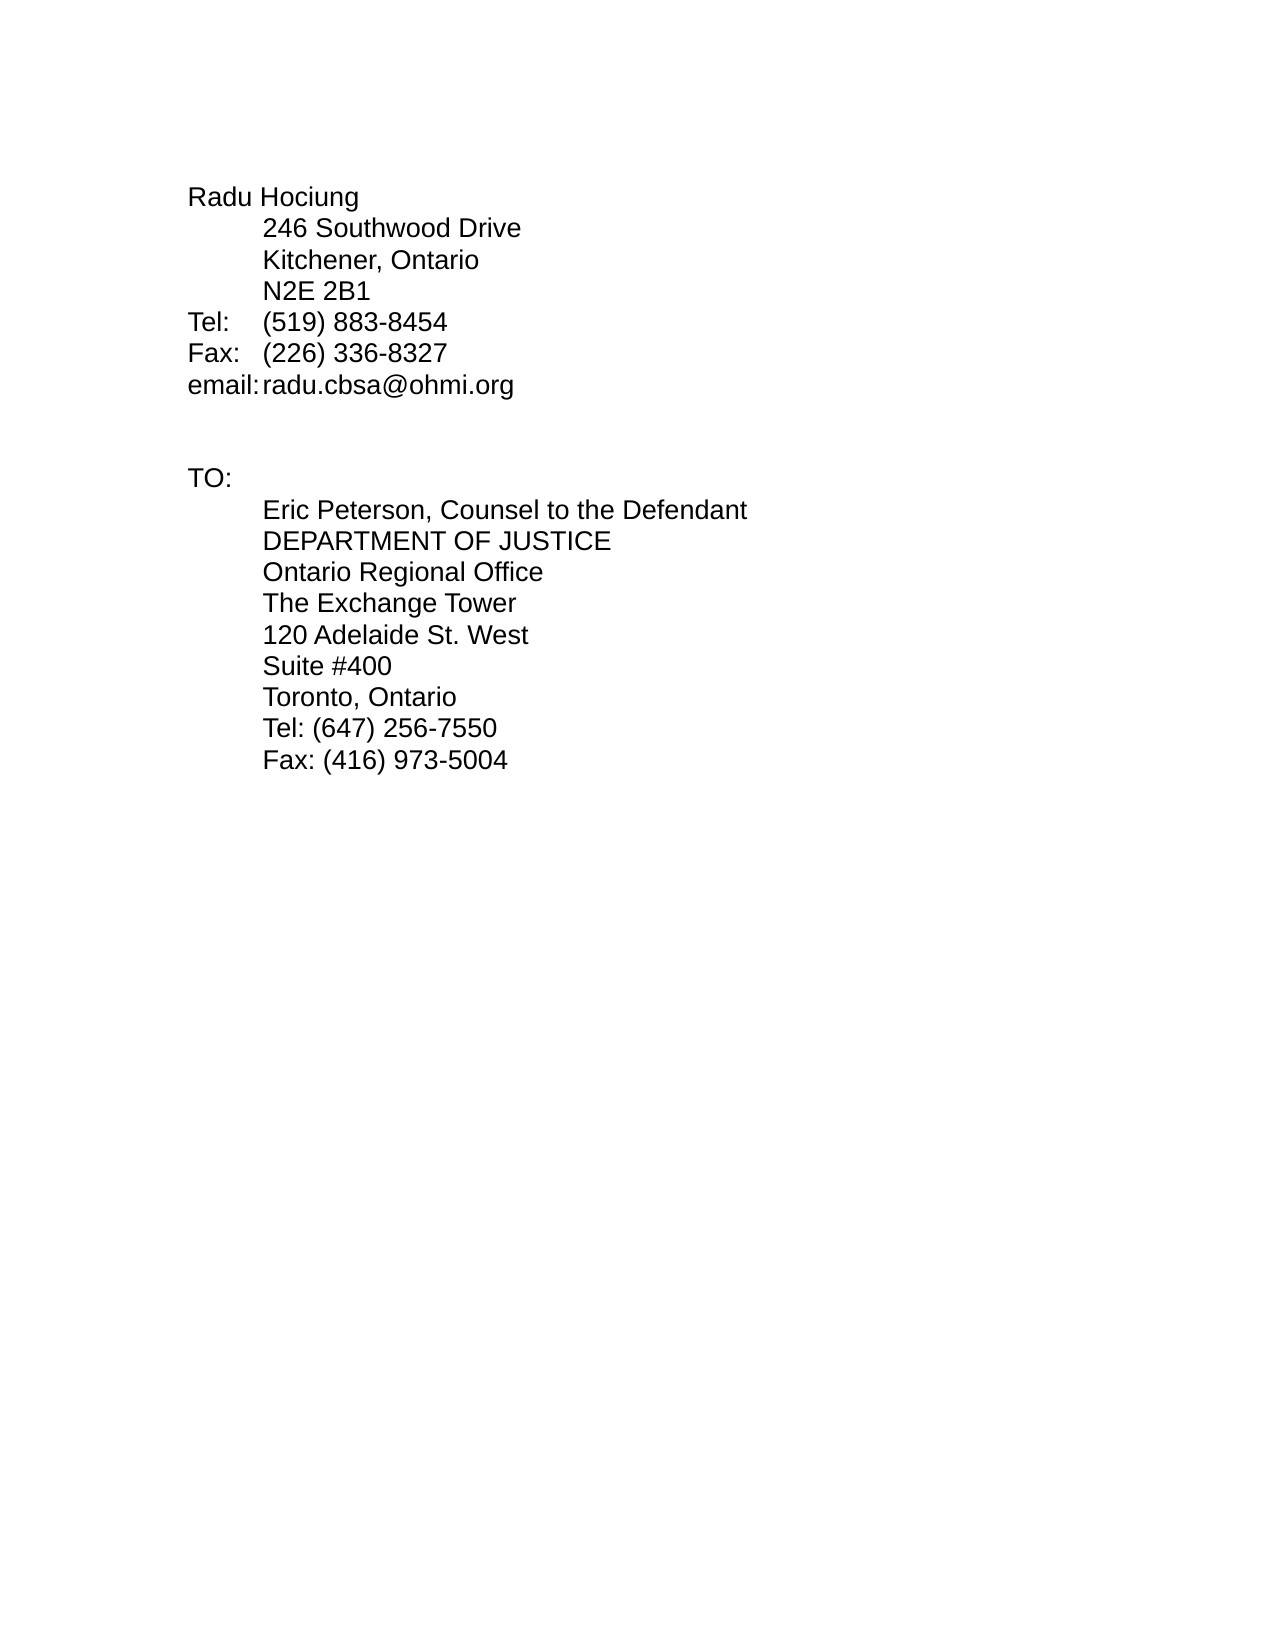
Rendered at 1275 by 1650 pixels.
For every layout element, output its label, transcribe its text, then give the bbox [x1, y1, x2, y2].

text 246 Southwood Drive [262, 212, 1087, 244]
text Tel: (647) 256-7550 [262, 712, 1087, 744]
text Eric Peterson, Counsel to the Defendant [262, 494, 1087, 525]
text 120 Adelaide St. West [262, 619, 1087, 650]
text Fax: (226) 336-8327 [187, 337, 1087, 369]
text N2E 2B1 [262, 275, 1087, 306]
text The Exchange Tower [262, 587, 1087, 619]
text TO: [187, 462, 1087, 494]
text Fax: (416) 973-5004 [262, 744, 1087, 775]
text email: radu.cbsa@ohmi.org [187, 369, 1087, 400]
text Radu Hociung [187, 181, 1087, 212]
text Tel: (519) 883-8454 [187, 306, 1087, 337]
text Ontario Regional Office [262, 556, 1087, 587]
text Suite #400 [262, 650, 1087, 681]
text Toronto, Ontario [262, 681, 1087, 712]
text Kitchener, Ontario [262, 244, 1087, 275]
text DEPARTMENT OF JUSTICE [262, 525, 1087, 556]
